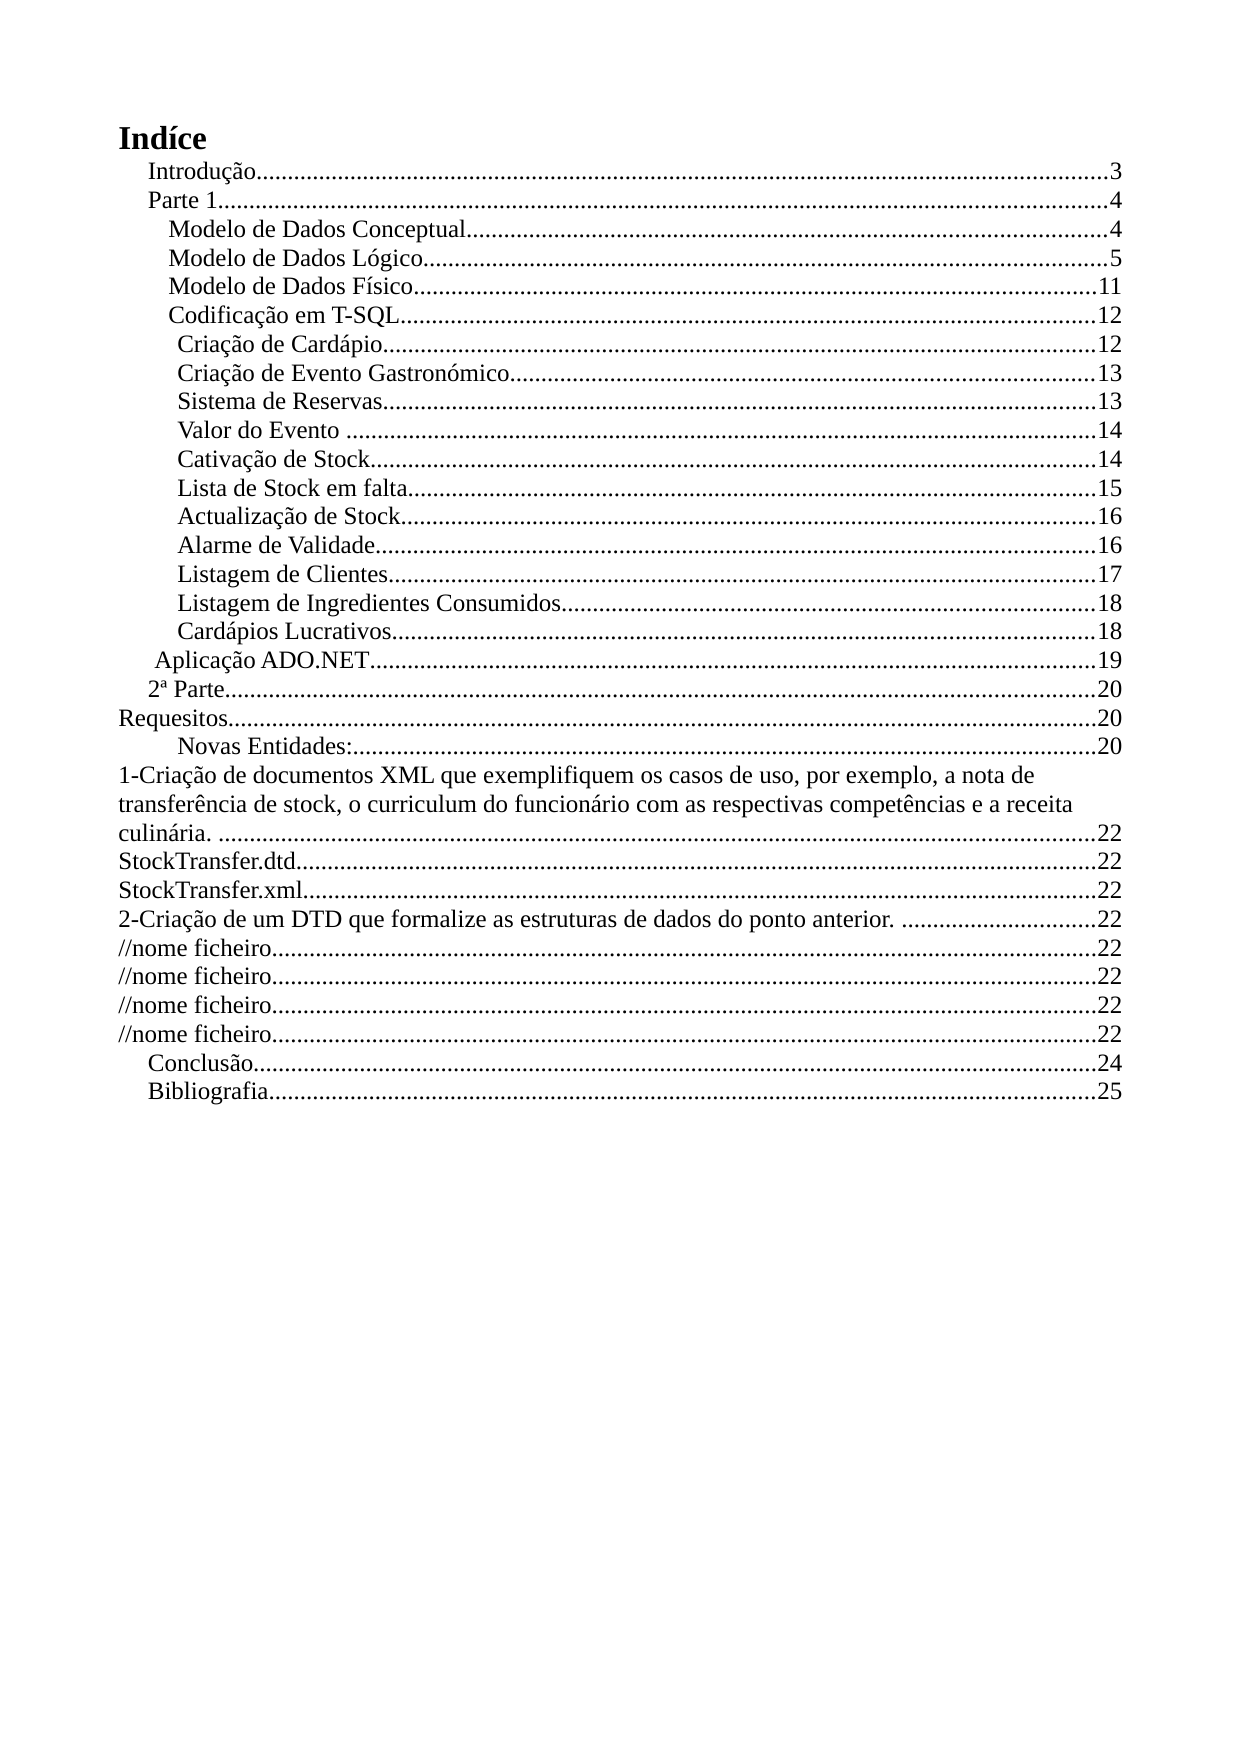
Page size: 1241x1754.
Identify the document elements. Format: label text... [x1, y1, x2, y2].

text StockTransfer.xml 22 [118, 875, 1122, 904]
text Cardápios Lucrativos 18 [177, 616, 1122, 645]
text Cativação de Stock 14 [177, 444, 1122, 473]
text Listagem de Clientes 17 [177, 559, 1122, 588]
subtitle Indíce [118, 118, 1122, 156]
text Modelo de Dados Físico 11 [118, 271, 1122, 300]
text Listagem de Ingredientes Consumidos 18 [177, 588, 1122, 616]
text Actualização de Stock 16 [177, 501, 1122, 530]
text 1-Criação de documentos XML que exemplifiquem os casos de uso, por exemplo, a nota de transferência de stock, o curriculum do funcionário com as respectivas competências e a receita culinária. 22 [118, 760, 1122, 846]
text StockTransfer.dtd 22 [118, 846, 1122, 875]
text 2-Criação de um DTD que formalize as estruturas de dados do ponto anterior. 22 [118, 904, 1122, 933]
text Novas Entidades: 20 [177, 731, 1122, 760]
text Lista de Stock em falta 15 [177, 473, 1122, 501]
text Introdução 3 [148, 156, 1122, 185]
text Sistema de Reservas 13 [177, 386, 1122, 415]
text //nome ficheiro 22 [118, 1019, 1122, 1048]
text Alarme de Validade 16 [177, 530, 1122, 559]
text Parte 1 4 [148, 185, 1122, 214]
text //nome ficheiro 22 [118, 933, 1122, 961]
text Requesitos 20 [118, 703, 1122, 731]
text Modelo de Dados Conceptual 4 [118, 214, 1122, 243]
text Criação de Evento Gastronómico 13 [177, 358, 1122, 386]
text //nome ficheiro 22 [118, 961, 1122, 990]
text Codificação em T-SQL 12 [118, 300, 1122, 329]
text Modelo de Dados Lógico 5 [118, 243, 1122, 271]
text Aplicação ADO.NET 19 [118, 645, 1122, 674]
text Conclusão 24 [148, 1048, 1122, 1076]
text Criação de Cardápio 12 [177, 329, 1122, 358]
text //nome ficheiro 22 [118, 990, 1122, 1019]
text Bibliografia 25 [148, 1076, 1122, 1105]
text Valor do Evento 14 [177, 415, 1122, 444]
text 2ª Parte 20 [148, 674, 1122, 703]
